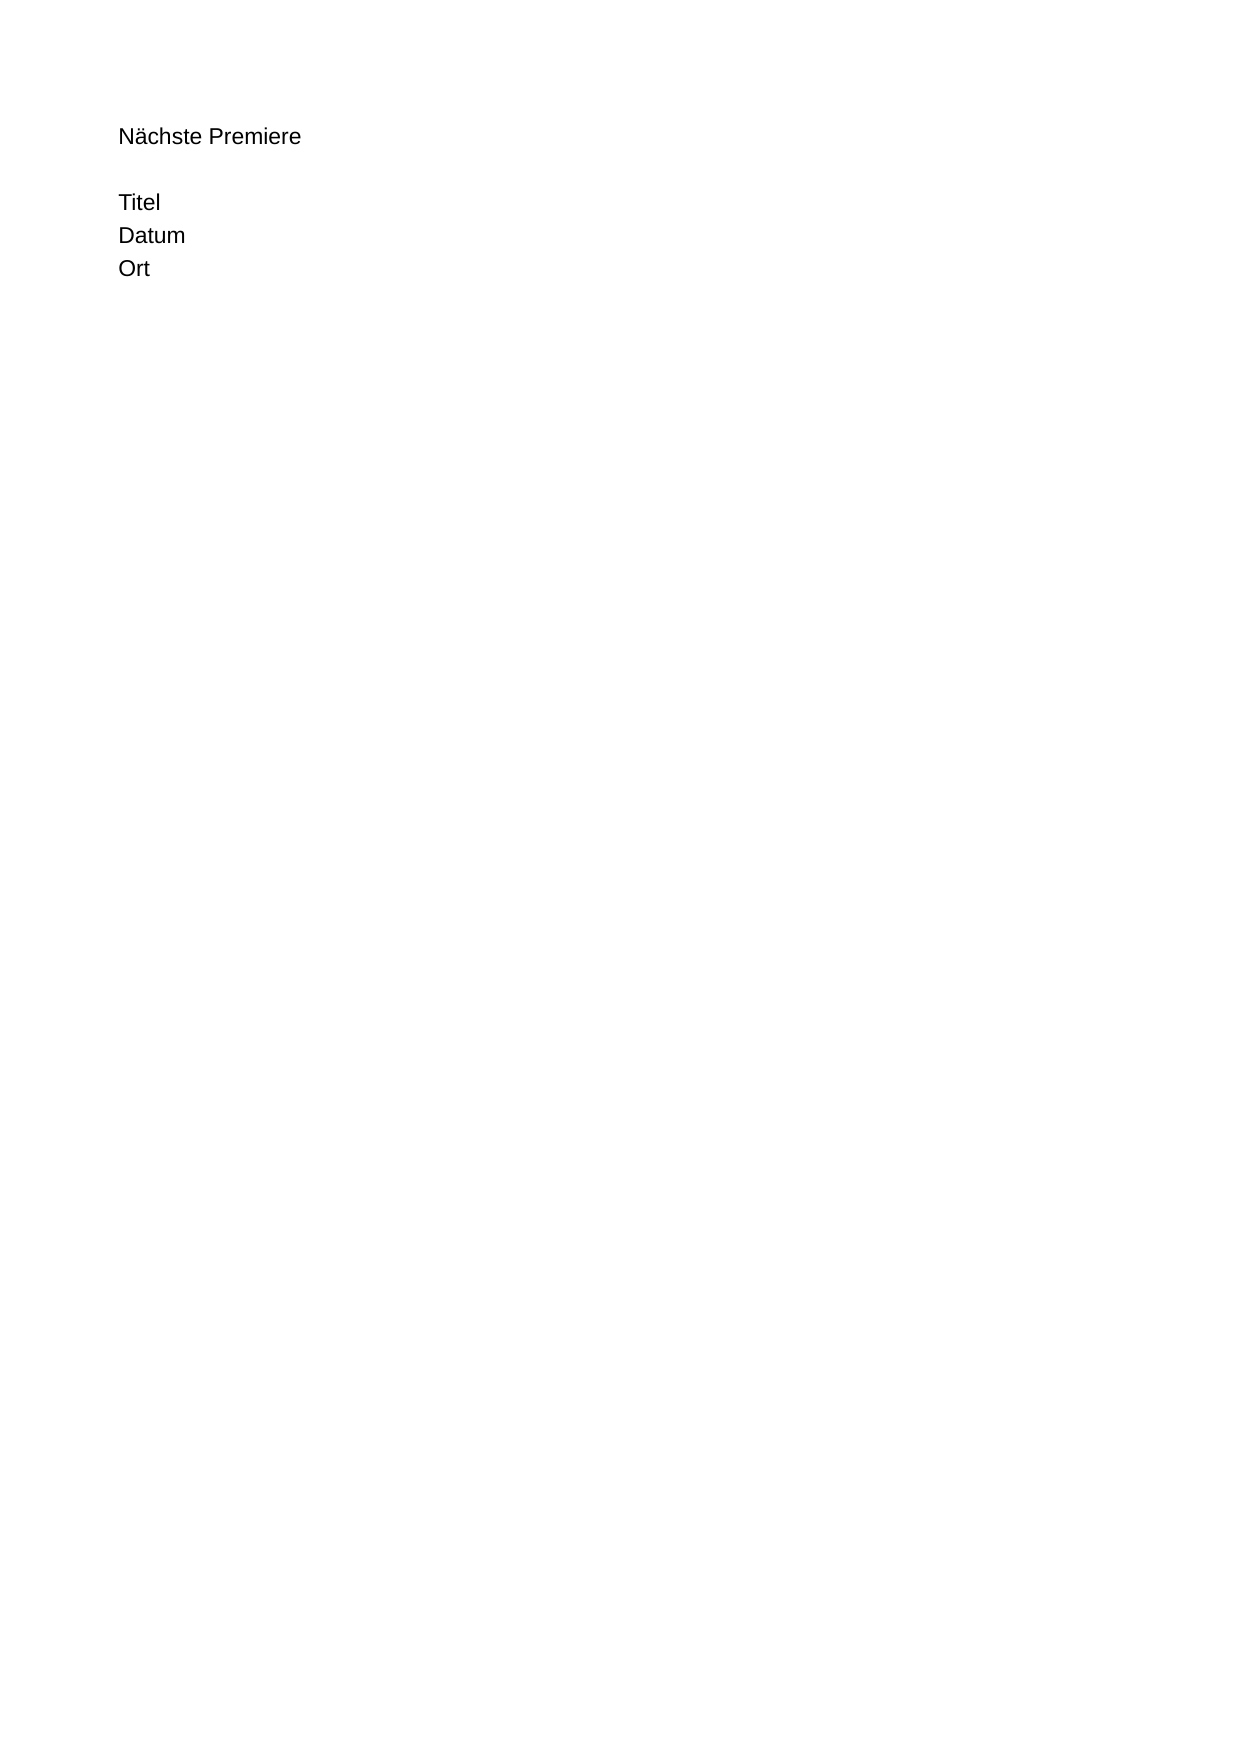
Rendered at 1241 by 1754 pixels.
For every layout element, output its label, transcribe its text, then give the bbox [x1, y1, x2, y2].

text Titel [118, 184, 1122, 217]
text Ort [118, 250, 1122, 283]
text Datum [118, 217, 1122, 250]
text Nächste Premiere [118, 118, 1122, 151]
